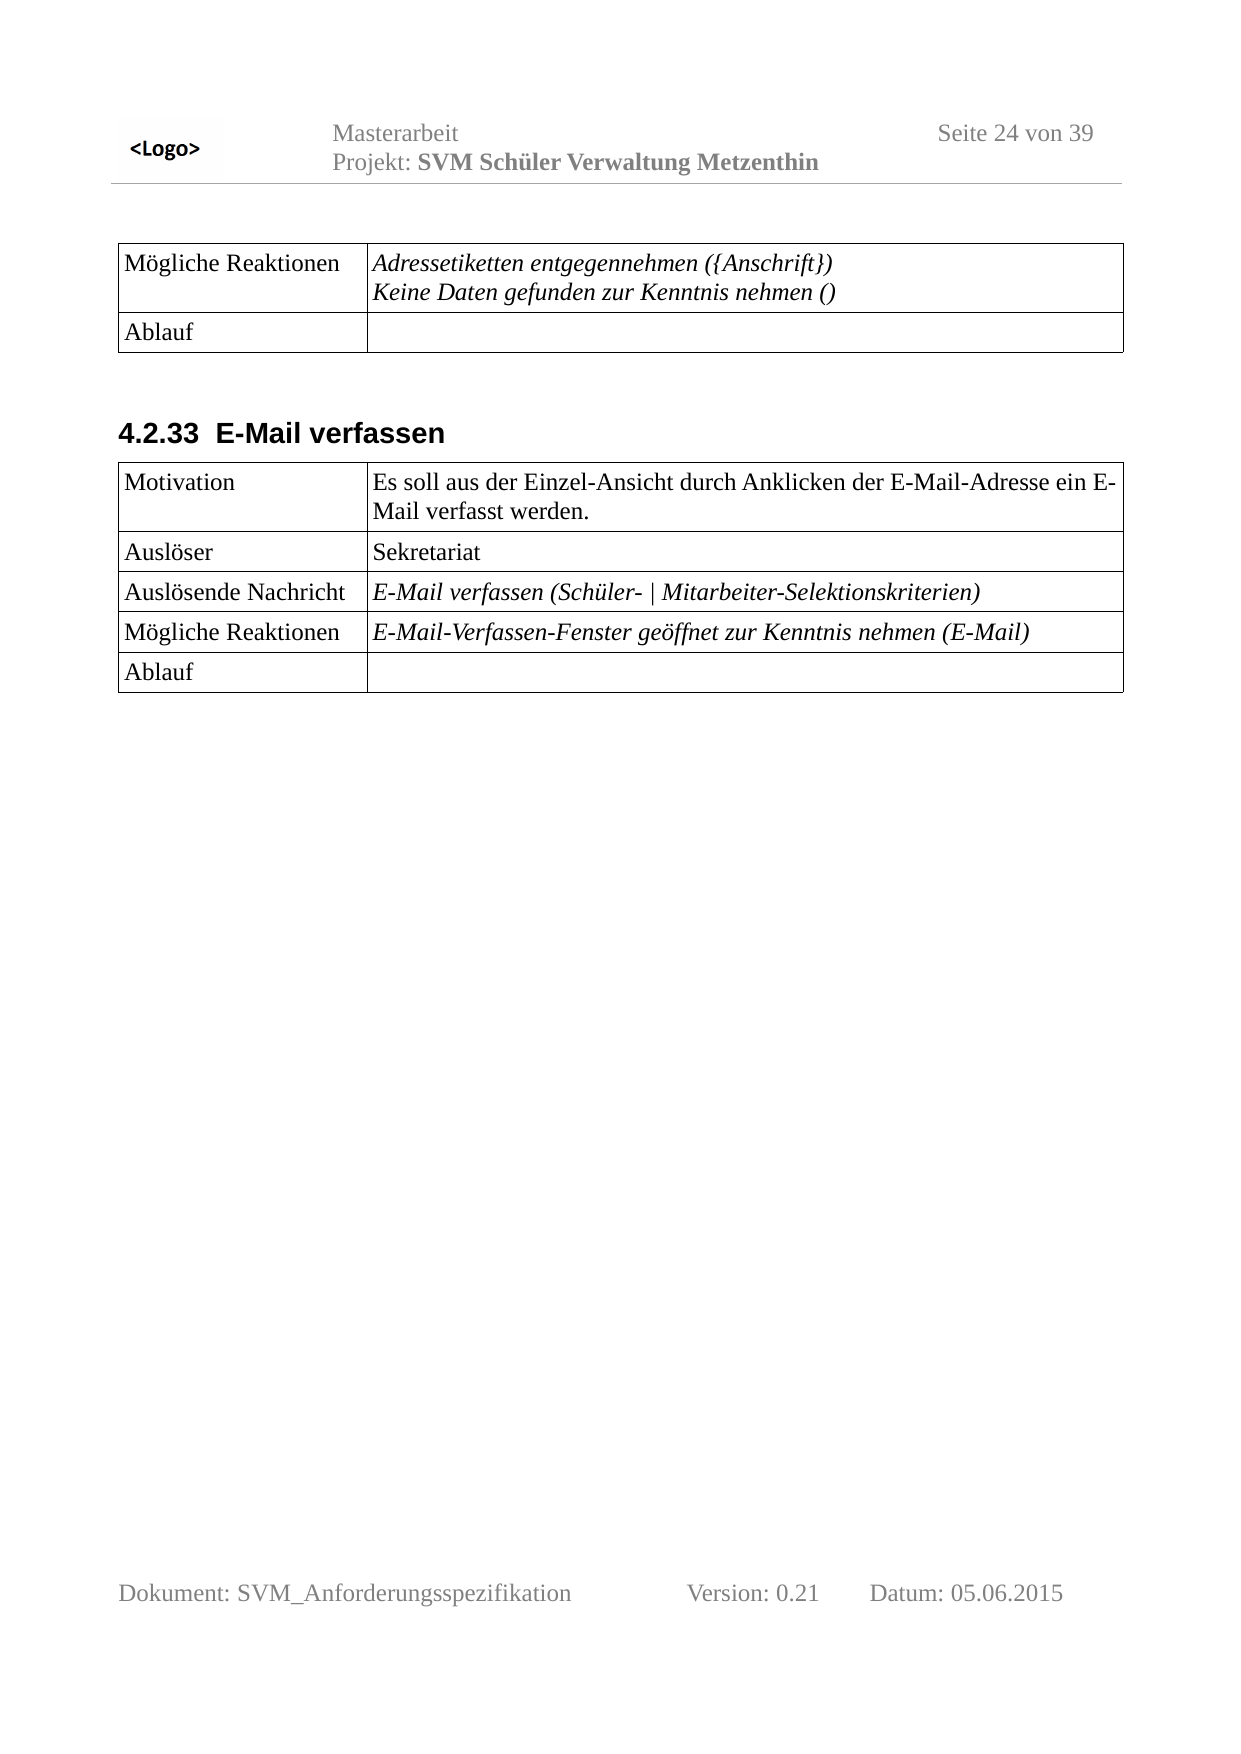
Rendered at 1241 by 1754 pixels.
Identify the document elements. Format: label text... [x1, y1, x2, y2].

table_cell Mögliche Reaktionen [119, 612, 367, 652]
table_header Motivation [119, 463, 367, 531]
table_cell Auslösende Nachricht [119, 572, 367, 611]
table_cell Sekretariat [368, 532, 1123, 571]
subtitle E-Mail verfassen [118, 416, 1122, 449]
table_header Es soll aus der Einzel-Ansicht durch Anklicken der E-Mail-Adresse ein E-Mail verfasst werden. [368, 463, 1123, 531]
table_cell Adressetiketten entgegennehmen ({Anschrift}) Keine Daten gefunden zur Kenntnis nehmen () [368, 244, 1123, 312]
table_cell Ablauf [119, 653, 367, 692]
table_cell Ablauf [119, 313, 367, 352]
table_cell Mögliche Reaktionen [119, 244, 367, 312]
table_cell [368, 313, 1123, 352]
table_cell E-Mail verfassen (Schüler- | Mitarbeiter-Selektionskriterien) [368, 572, 1123, 611]
table_cell [368, 653, 1123, 692]
picture [118, 118, 224, 183]
table_cell Auslöser [119, 532, 367, 571]
table_cell E-Mail-Verfassen-Fenster geöffnet zur Kenntnis nehmen (E-Mail) [368, 612, 1123, 652]
